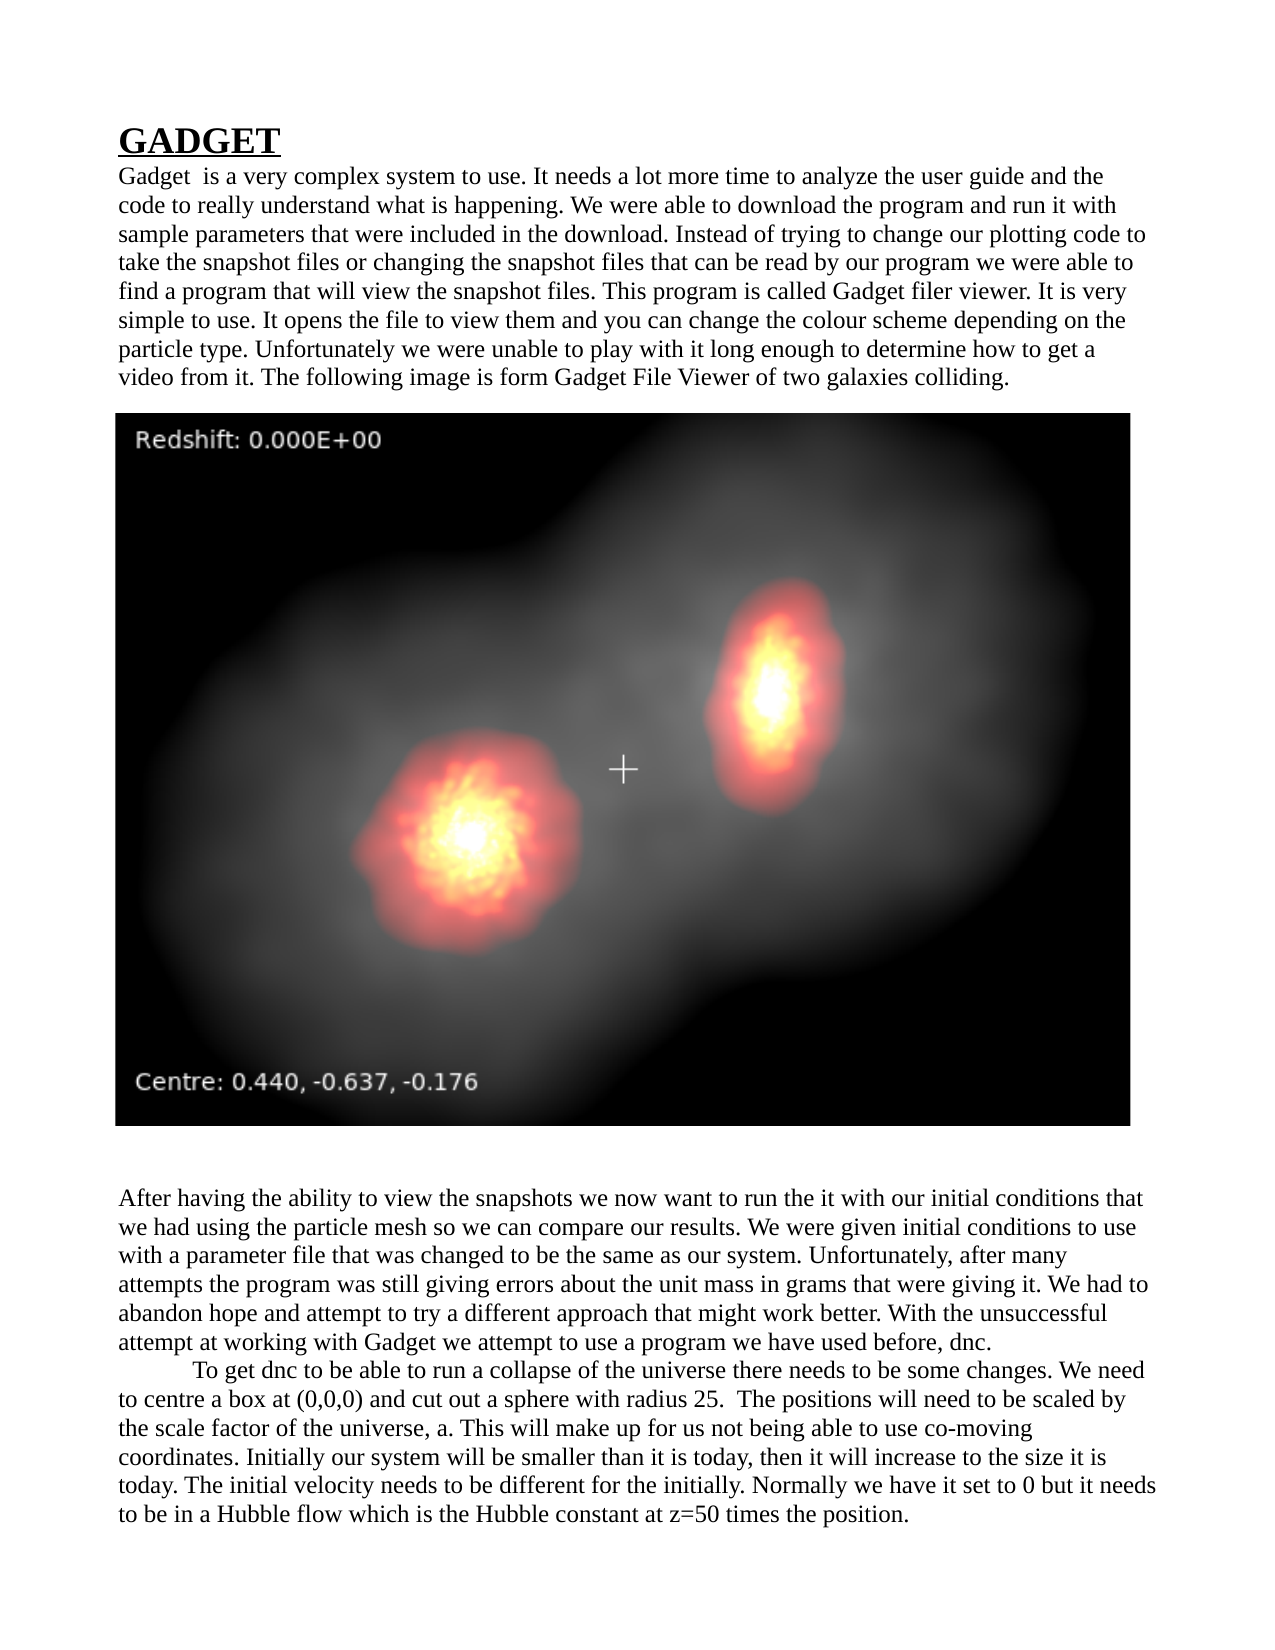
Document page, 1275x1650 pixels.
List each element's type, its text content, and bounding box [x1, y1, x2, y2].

text GADGET [118, 118, 1157, 161]
text Gadget is a very complex system to use. It needs a lot more time to analyze the user guide and the code to really understand what is happening. We were able to download the program and run it with sample parameters that were included in the download. Instead of trying to change our plotting code to take the snapshot files or changing the snapshot files that can be read by our program we were able to find a program that will view the snapshot files. This program is called Gadget filer viewer. It is very simple to use. It opens the file to view them and you can change the colour scheme depending on the particle type. Unfortunately we were unable to play with it long enough to determine how to get a video from it. The following image is form Gadget File Viewer of two galaxies colliding. [118, 161, 1157, 391]
text After having the ability to view the snapshots we now want to run the it with our initial conditions that we had using the particle mesh so we can compare our results. We were given initial conditions to use with a parameter file that was changed to be the same as our system. Unfortunately, after many attempts the program was still giving errors about the unit mass in grams that were giving it. We had to abandon hope and attempt to try a different approach that might work better. With the unsuccessful attempt at working with Gadget we attempt to use a program we have used before, dnc. [118, 1183, 1157, 1355]
picture [115, 413, 1131, 1126]
text To get dnc to be able to run a collapse of the universe there needs to be some changes. We need to centre a box at (0,0,0) and cut out a sphere with radius 25. The positions will need to be scaled by the scale factor of the universe, a. This will make up for us not being able to use co-moving coordinates. Initially our system will be smaller than it is today, then it will increase to the size it is today. The initial velocity needs to be different for the initially. Normally we have it set to 0 but it needs to be in a Hubble flow which is the Hubble constant at z=50 times the position. [118, 1355, 1157, 1528]
